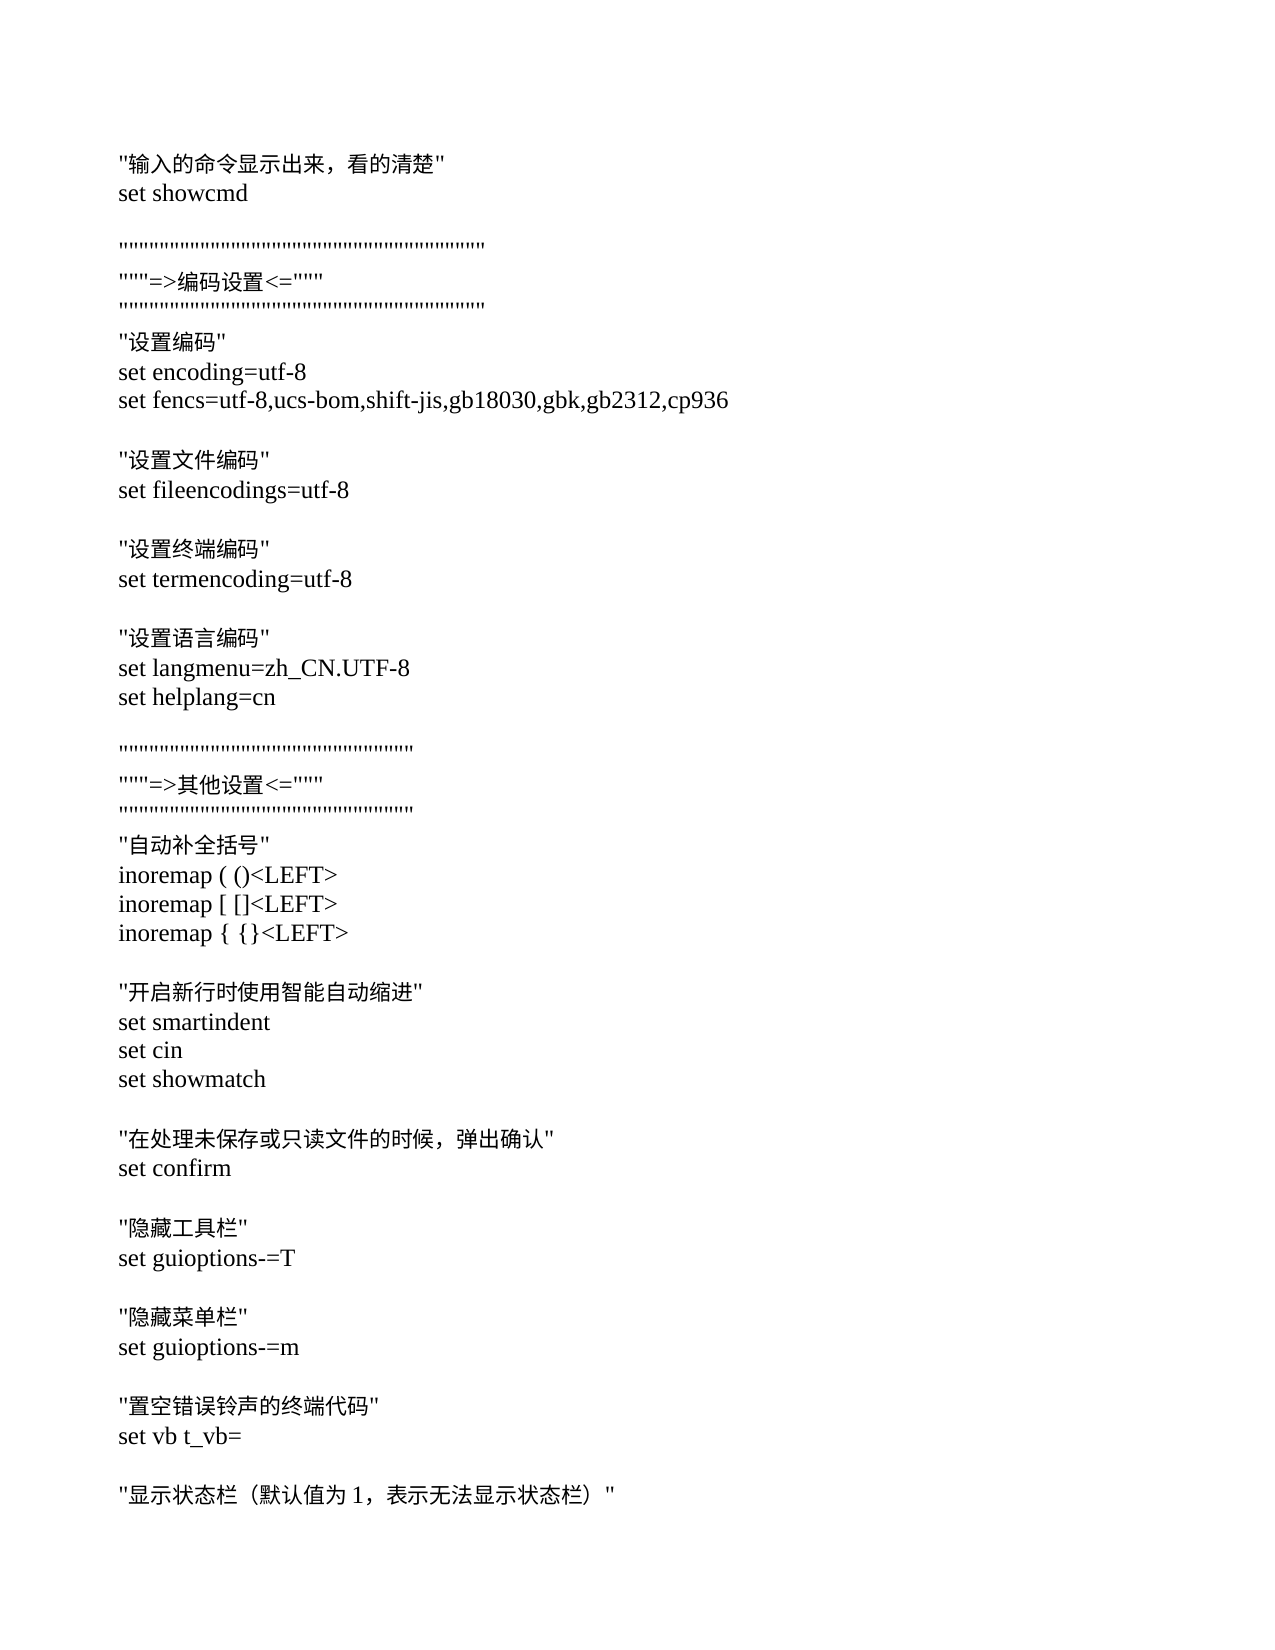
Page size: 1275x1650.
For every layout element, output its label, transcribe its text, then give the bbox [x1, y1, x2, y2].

text """""""""""""""""""""""""""""""""""" [118, 296, 1157, 325]
text set langmenu=zh_CN.UTF-8 [118, 653, 1157, 682]
text "隐藏工具栏" [118, 1211, 1157, 1243]
text set fencs=utf-8,ucs-bom,shift-jis,gb18030,gbk,gb2312,cp936 [118, 386, 1157, 414]
text set encoding=utf-8 [118, 357, 1157, 386]
text "设置文件编码" [118, 443, 1157, 475]
text set fileencodings=utf-8 [118, 475, 1157, 503]
text "自动补全括号" [118, 828, 1157, 860]
text set vb t_vb= [118, 1421, 1157, 1450]
text inoremap { {}<LEFT> [118, 918, 1157, 946]
text set smartindent [118, 1007, 1157, 1036]
text """"""""""""""""""""""""""""" [118, 739, 1157, 768]
text set showcmd [118, 178, 1157, 207]
text inoremap ( ()<LEFT> [118, 860, 1157, 889]
text inoremap [ []<LEFT> [118, 889, 1157, 918]
text "输入的命令显示出来，看的清楚" [118, 147, 1157, 178]
text """"""""""""""""""""""""""""" [118, 800, 1157, 828]
text set confirm [118, 1153, 1157, 1182]
text set guioptions-=m [118, 1332, 1157, 1361]
text set helplang=cn [118, 682, 1157, 711]
text "设置编码" [118, 325, 1157, 357]
text "在处理未保存或只读文件的时候，弹出确认" [118, 1122, 1157, 1153]
text "设置终端编码" [118, 532, 1157, 564]
text "设置语言编码" [118, 621, 1157, 653]
text "隐藏菜单栏" [118, 1300, 1157, 1332]
text "开启新行时使用智能自动缩进" [118, 975, 1157, 1007]
text """=>编码设置<=""" [118, 265, 1157, 296]
text "显示状态栏（默认值为1，表示无法显示状态栏）" [118, 1478, 1157, 1510]
text "置空错误铃声的终端代码" [118, 1389, 1157, 1421]
text set cin [118, 1036, 1157, 1064]
text set termencoding=utf-8 [118, 564, 1157, 593]
text """""""""""""""""""""""""""""""""""" [118, 236, 1157, 265]
text set showmatch [118, 1064, 1157, 1093]
text """=>其他设置<=""" [118, 768, 1157, 800]
text set guioptions-=T [118, 1243, 1157, 1271]
